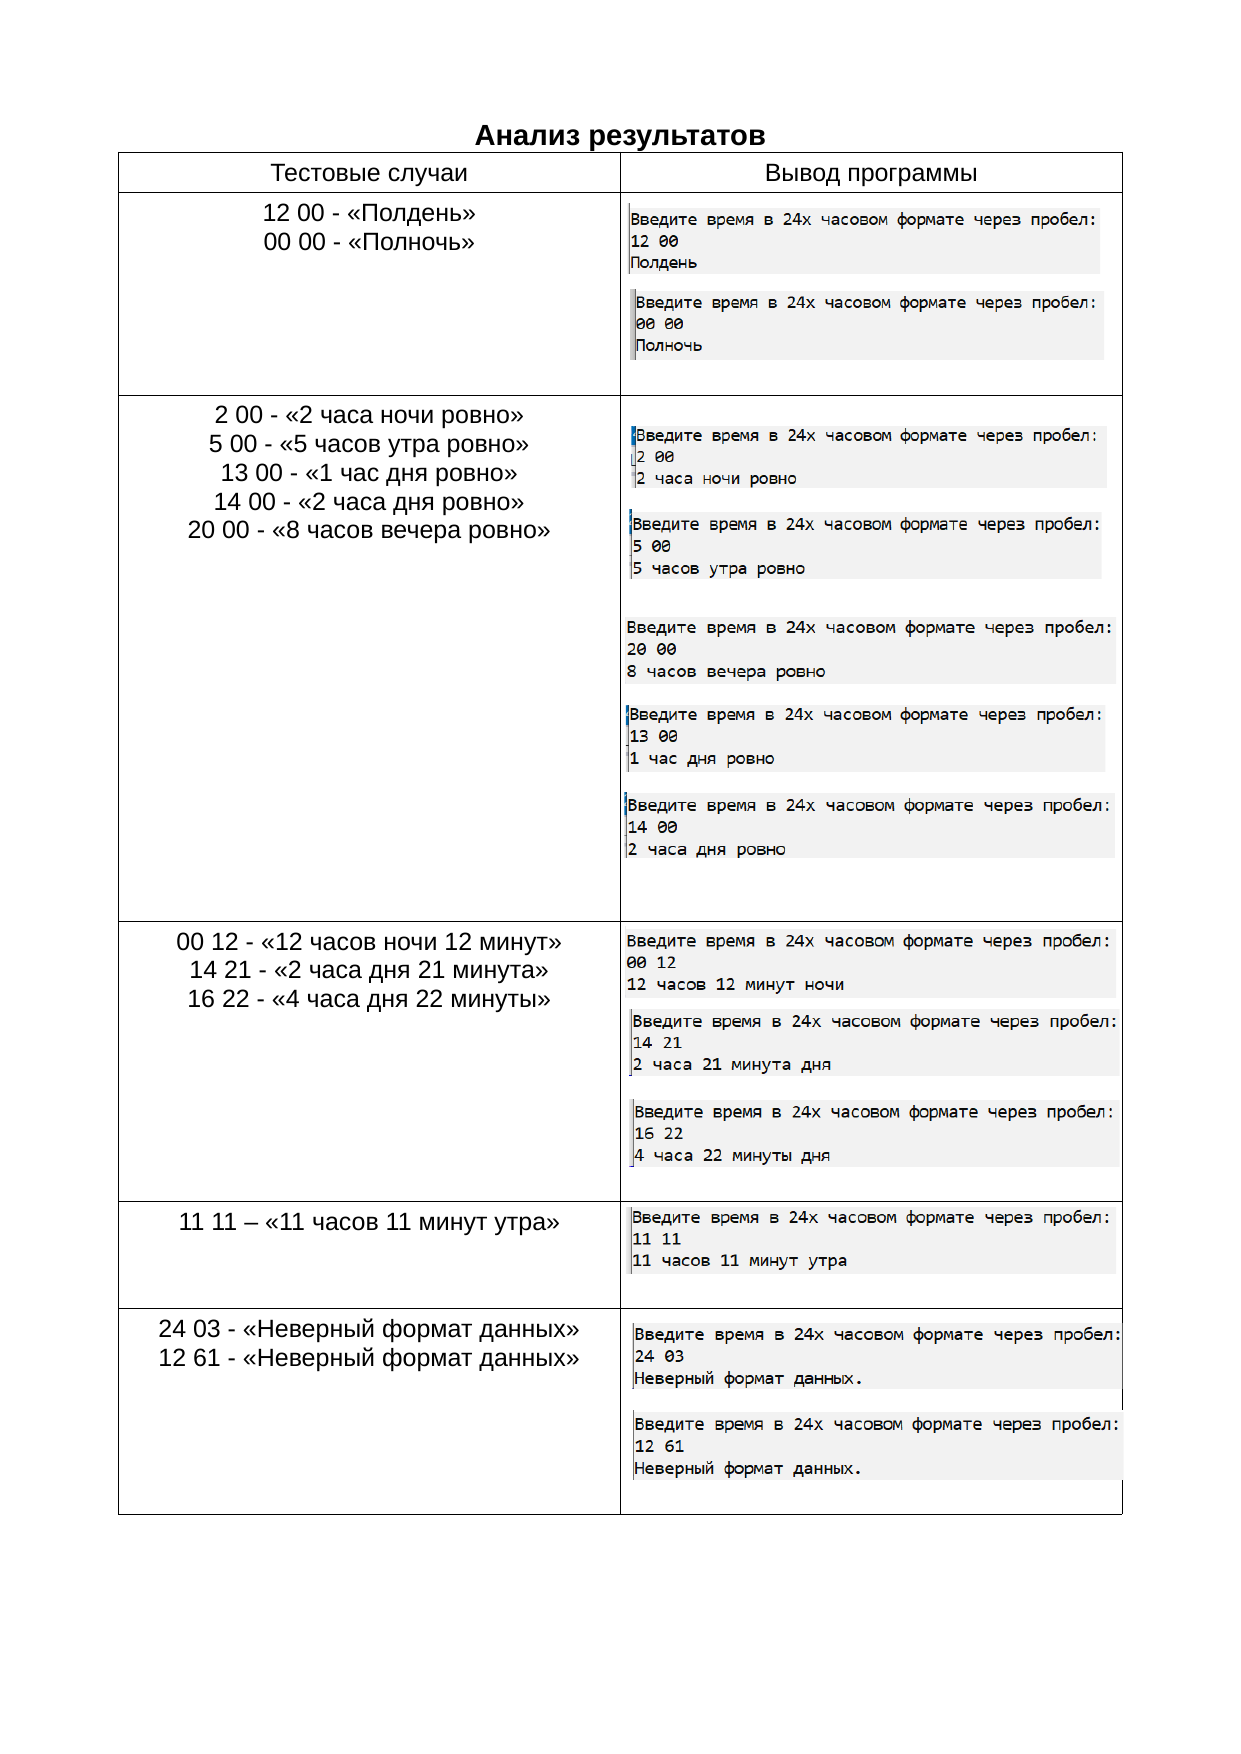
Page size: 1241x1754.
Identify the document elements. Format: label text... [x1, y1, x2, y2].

table_cell 12 00 - «Полдень» 00 00 - «Полночь» [119, 193, 620, 394]
table_cell 2 00 - «2 часа ночи ровно» 5 00 - «5 часов утра ровно» 13 00 - «1 час дня ровно» 14 00 - «2 часа дня ровно» 20 00 - «8 часов вечера ровно» [119, 396, 620, 921]
picture [633, 1410, 1124, 1480]
table_cell 11 11 – «11 часов 11 минут утра» [119, 1202, 620, 1308]
picture [625, 1207, 1117, 1274]
table_header Тестовые случаи [119, 153, 620, 192]
picture [627, 203, 1100, 274]
table_cell [621, 922, 1122, 1201]
picture [632, 1323, 1123, 1389]
picture [624, 792, 1115, 858]
table_header Вывод программы [621, 153, 1122, 192]
table_cell [621, 193, 1122, 394]
picture [625, 617, 1117, 684]
picture [625, 926, 1117, 998]
picture [625, 705, 1106, 772]
table_cell [621, 1202, 1122, 1308]
table_cell [621, 396, 1122, 921]
picture [631, 426, 1107, 488]
picture [629, 509, 1102, 579]
table_cell 24 03 - «Неверный формат данных» 12 61 - «Неверный формат данных» [119, 1309, 620, 1514]
picture [630, 289, 1105, 360]
picture [629, 1009, 1120, 1076]
picture [629, 1099, 1120, 1167]
table_cell 00 12 - «12 часов ночи 12 минут» 14 21 - «2 часа дня 21 минута» 16 22 - «4 часа дня 22 минуты» [119, 922, 620, 1201]
table_cell [621, 1309, 1122, 1514]
text Анализ результатов [118, 118, 1122, 152]
